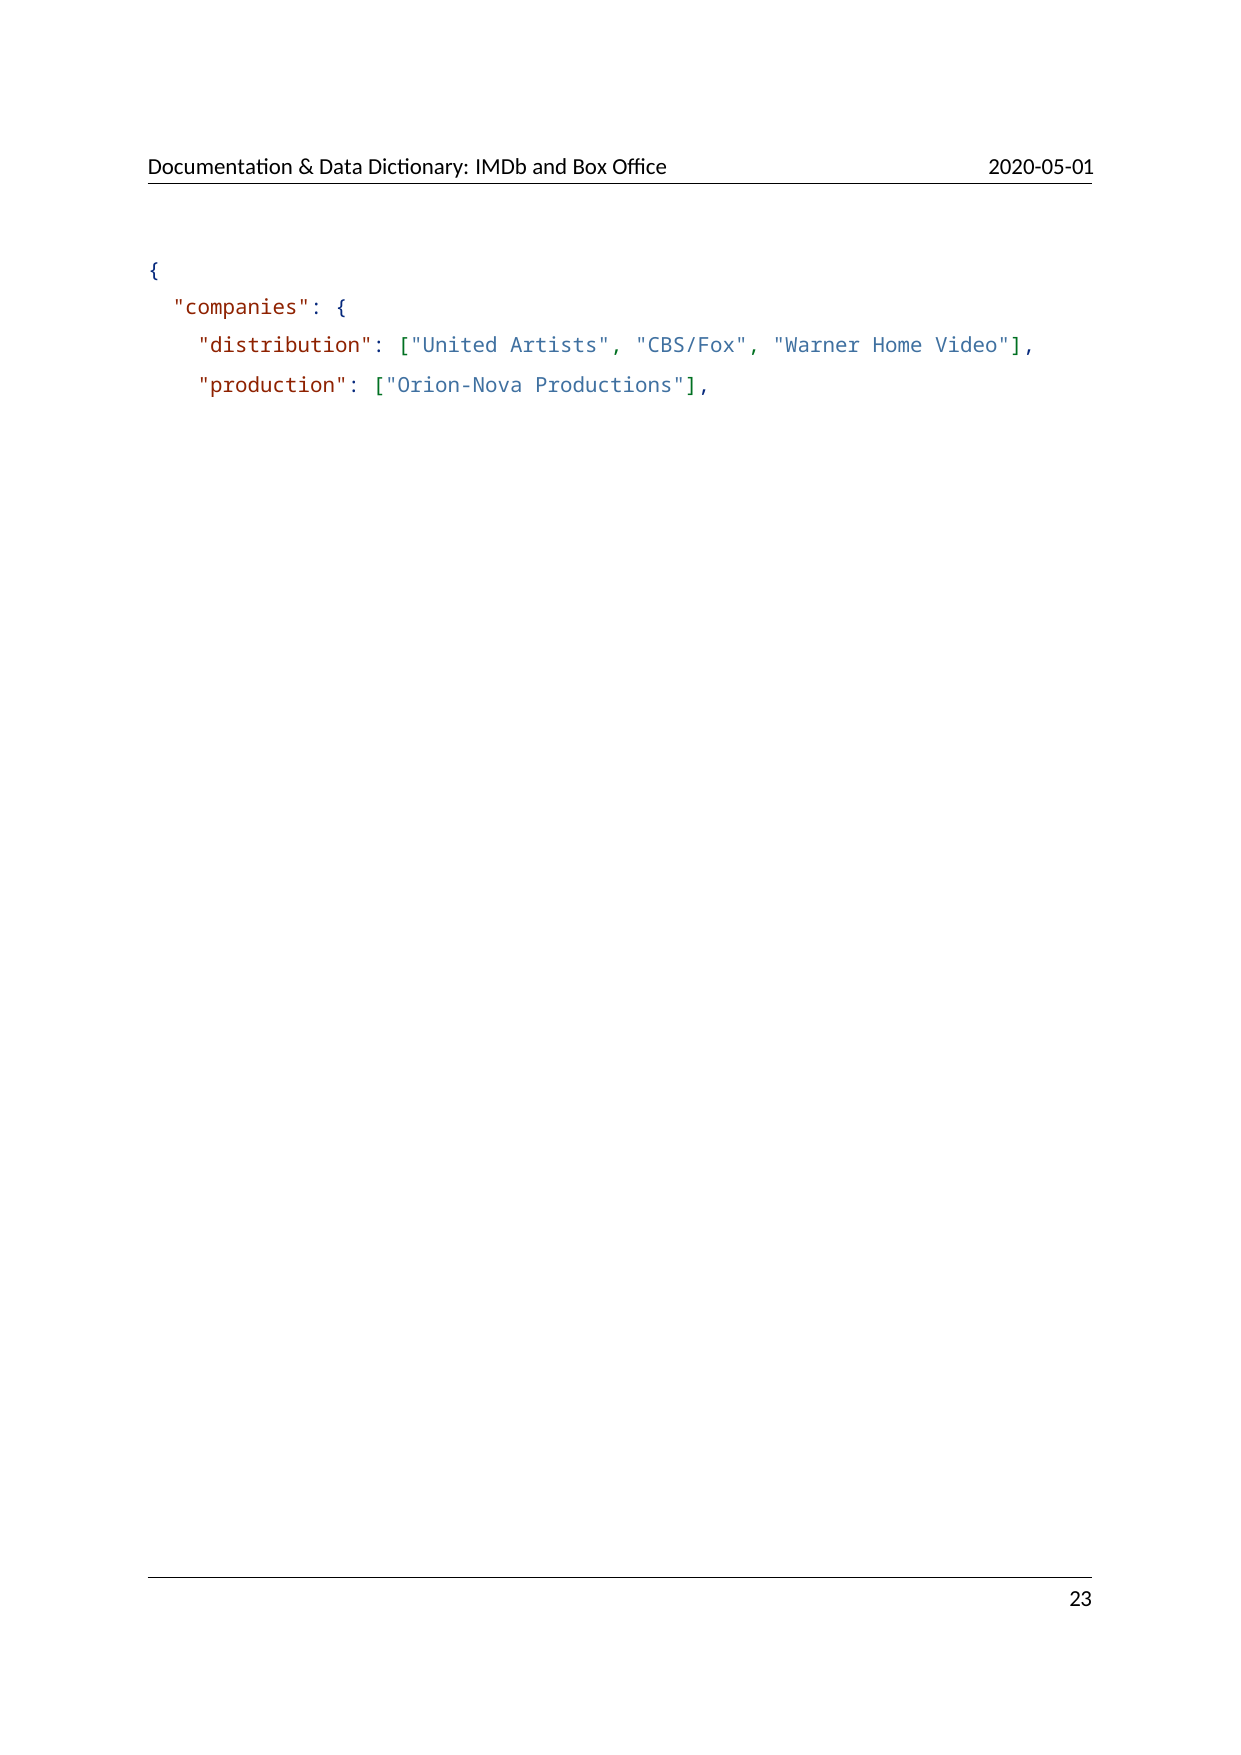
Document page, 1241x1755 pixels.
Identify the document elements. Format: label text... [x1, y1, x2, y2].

text "companies": { [172, 292, 1241, 321]
text "distribution": ["United Artists", "CBS/Fox", "Warner Home Video"], "production": ["Orion-Nova Productions"], [197, 330, 1096, 399]
text { [148, 255, 1241, 283]
